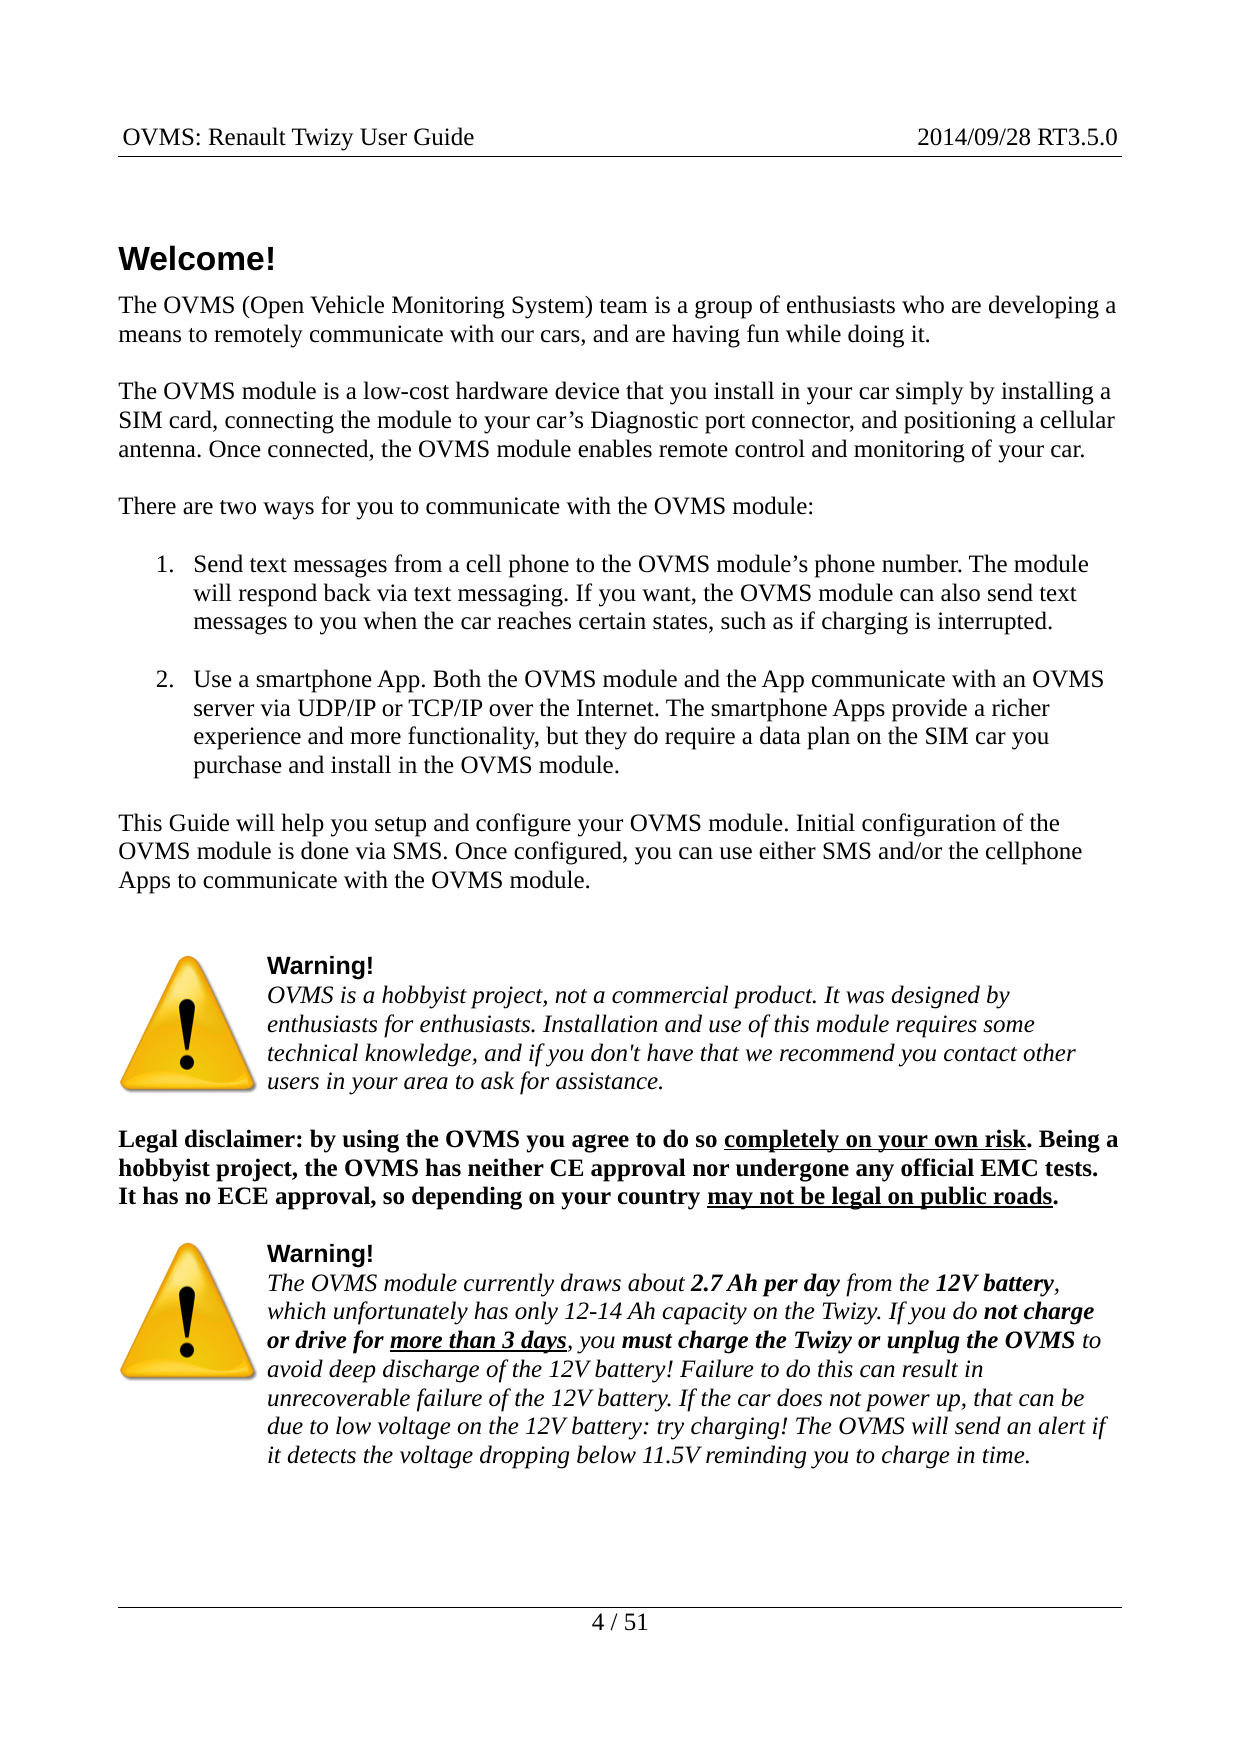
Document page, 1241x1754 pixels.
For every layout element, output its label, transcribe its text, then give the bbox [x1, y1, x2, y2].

text The OVMS module is a low-cost hardware device that you install in your car simply by installing a SIM card, connecting the module to your car’s Diagnostic port connector, and positioning a cellular antenna. Once connected, the OVMS module enables remote control and monitoring of your car. [118, 376, 1122, 463]
text This Guide will help you setup and configure your OVMS module. Initial configuration of the OVMS module is done via SMS. Once configured, you can use either SMS and/or the cellphone Apps to communicate with the OVMS module. [118, 808, 1122, 894]
picture [118, 1241, 260, 1384]
text OVMS is a hobbyist project, not a commercial product. It was designed by enthusiasts for enthusiasts. Installation and use of this module requires some technical knowledge, and if you don't have that we recommend you contact other users in your area to ask for assistance. [267, 980, 1122, 1095]
subtitle Welcome! [118, 239, 1122, 278]
text There are two ways for you to communicate with the OVMS module: [118, 491, 1122, 520]
text Warning! [267, 951, 1122, 980]
list Use a smartphone App. Both the OVMS module and the App communicate with an OVMS server via UDP/IP or TCP/IP over the Internet. The smartphone Apps provide a richer experience and more functionality, but they do require a data plan on the SIM car you purchase and install in the OVMS module. [156, 664, 1122, 779]
text Legal disclaimer: by using the OVMS you agree to do so completely on your own risk. Being a hobbyist project, the OVMS has neither CE approval nor undergone any official EMC tests. It has no ECE approval, so depending on your country may not be legal on public roads. [118, 1124, 1122, 1210]
text The OVMS (Open Vehicle Monitoring System) team is a group of enthusiasts who are developing a means to remotely communicate with our cars, and are having fun while doing it. [118, 290, 1122, 348]
list Send text messages from a cell phone to the OVMS module’s phone number. The module will respond back via text messaging. If you want, the OVMS module can also send text messages to you when the car reaches certain states, such as if charging is interrupted. [156, 549, 1122, 664]
text The OVMS module currently draws about 2.7 Ah per day from the 12V battery, which unfortunately has only 12-14 Ah capacity on the Twizy. If you do not charge or drive for more than 3 days, you must charge the Twizy or unplug the OVMS to avoid deep discharge of the 12V battery! Failure to do this can result in unrecoverable failure of the 12V battery. If the car does not power up, that can be due to low voltage on the 12V battery: try charging! The OVMS will send an alert if it detects the voltage dropping below 11.5V reminding you to charge in time. [267, 1268, 1122, 1469]
text Warning! [267, 1239, 1122, 1268]
picture [118, 954, 260, 1096]
